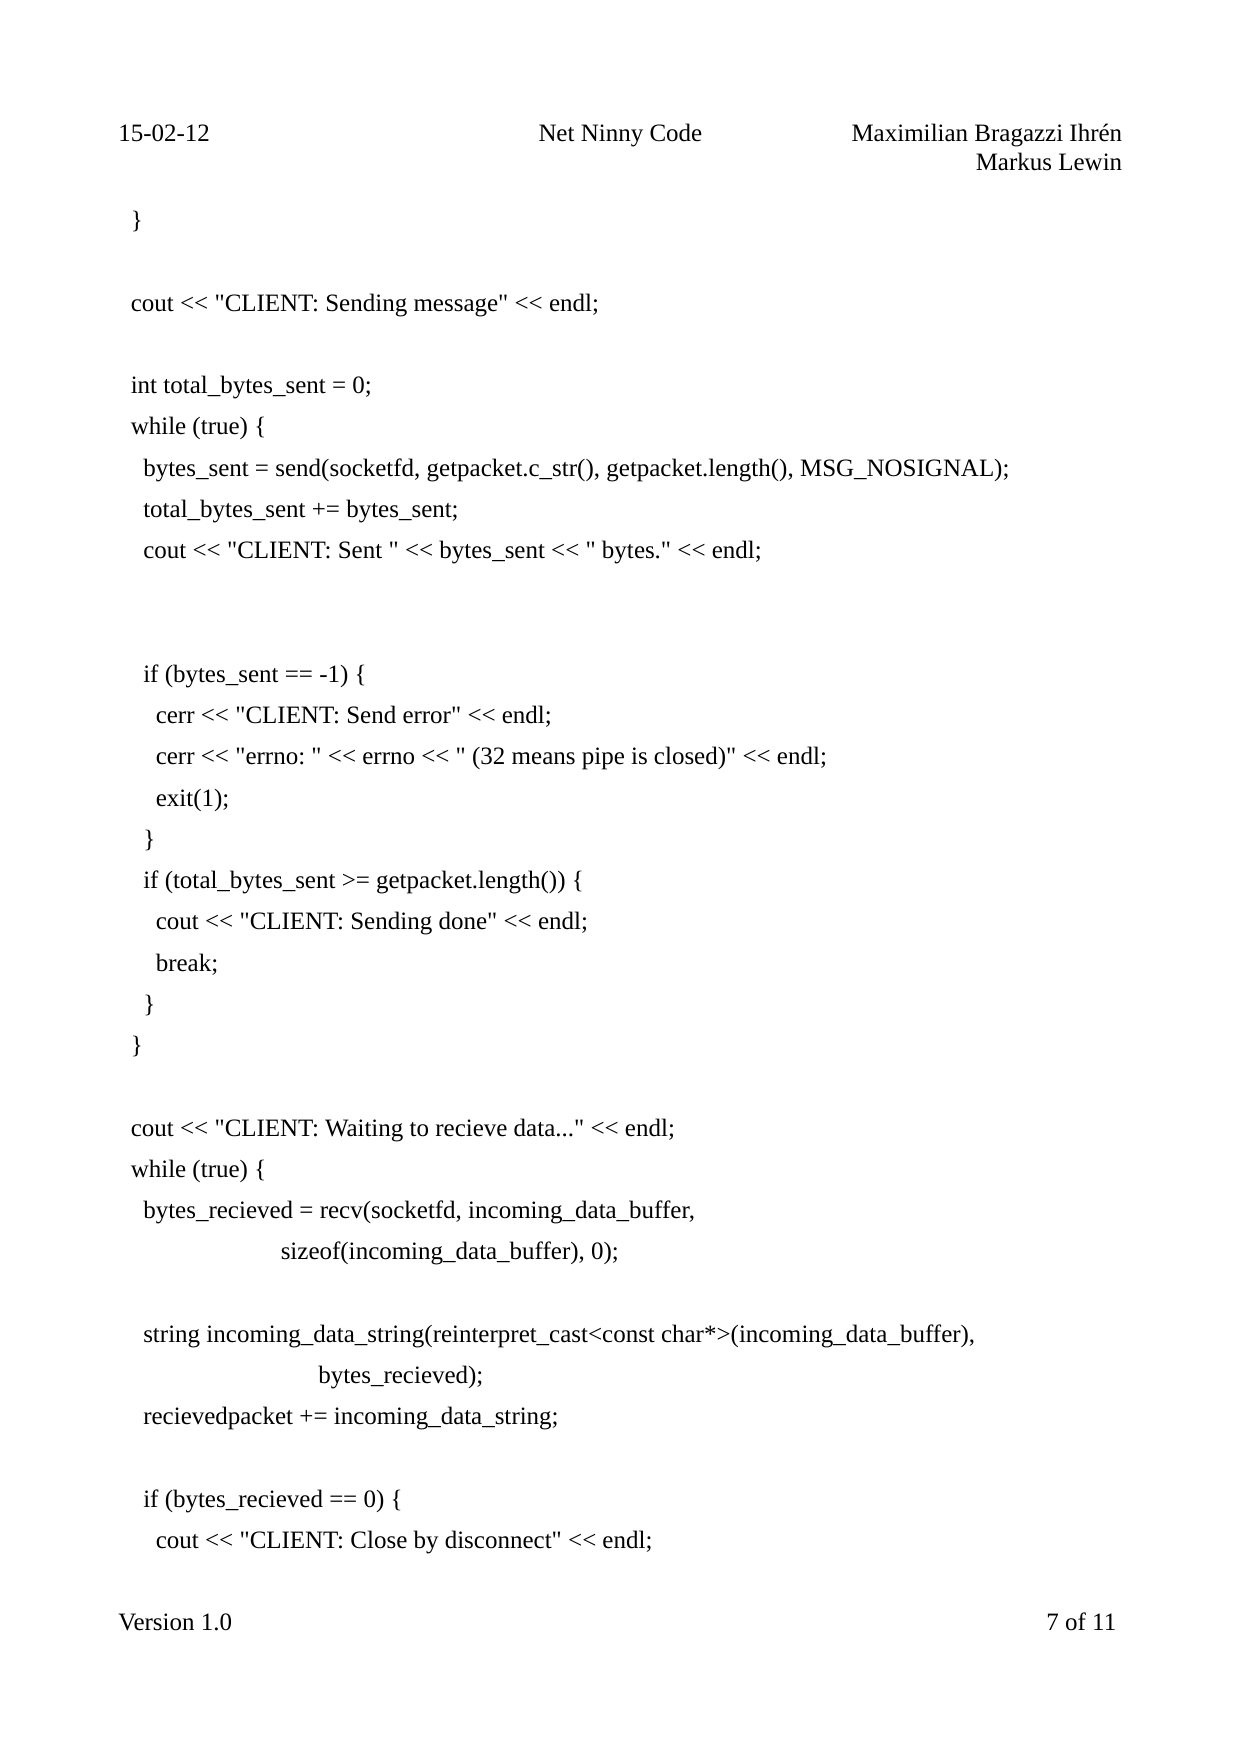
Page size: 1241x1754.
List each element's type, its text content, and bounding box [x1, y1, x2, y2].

text recievedpacket += incoming_data_string; [118, 1401, 1122, 1430]
text } [118, 1030, 1122, 1059]
text exit(1); [118, 783, 1122, 811]
text cout << "CLIENT: Sending done" << endl; [118, 906, 1122, 935]
text cout << "CLIENT: Sending message" << endl; [118, 288, 1122, 316]
text cerr << "errno: " << errno << " (32 means pipe is closed)" << endl; [118, 741, 1122, 770]
text while (true) { [118, 411, 1122, 440]
text bytes_recieved); [118, 1360, 1122, 1389]
text while (true) { [118, 1154, 1122, 1183]
text cerr << "CLIENT: Send error" << endl; [118, 700, 1122, 729]
text } [118, 205, 1122, 234]
text cout << "CLIENT: Waiting to recieve data..." << endl; [118, 1113, 1122, 1141]
text int total_bytes_sent = 0; [118, 370, 1122, 399]
text } [118, 989, 1122, 1018]
text cout << "CLIENT: Sent " << bytes_sent << " bytes." << endl; [118, 535, 1122, 564]
text cout << "CLIENT: Close by disconnect" << endl; [118, 1525, 1122, 1554]
text bytes_sent = send(socketfd, getpacket.c_str(), getpacket.length(), MSG_NOSIGNAL); [118, 453, 1122, 481]
text if (bytes_sent == -1) { [118, 659, 1122, 688]
text string incoming_data_string(reinterpret_cast<const char*>(incoming_data_buffer), [118, 1319, 1122, 1348]
text if (bytes_recieved == 0) { [118, 1484, 1122, 1513]
text break; [118, 948, 1122, 976]
text } [118, 824, 1122, 853]
text sizeof(incoming_data_buffer), 0); [118, 1236, 1122, 1265]
text total_bytes_sent += bytes_sent; [118, 494, 1122, 523]
text bytes_recieved = recv(socketfd, incoming_data_buffer, [118, 1195, 1122, 1224]
text if (total_bytes_sent >= getpacket.length()) { [118, 865, 1122, 894]
